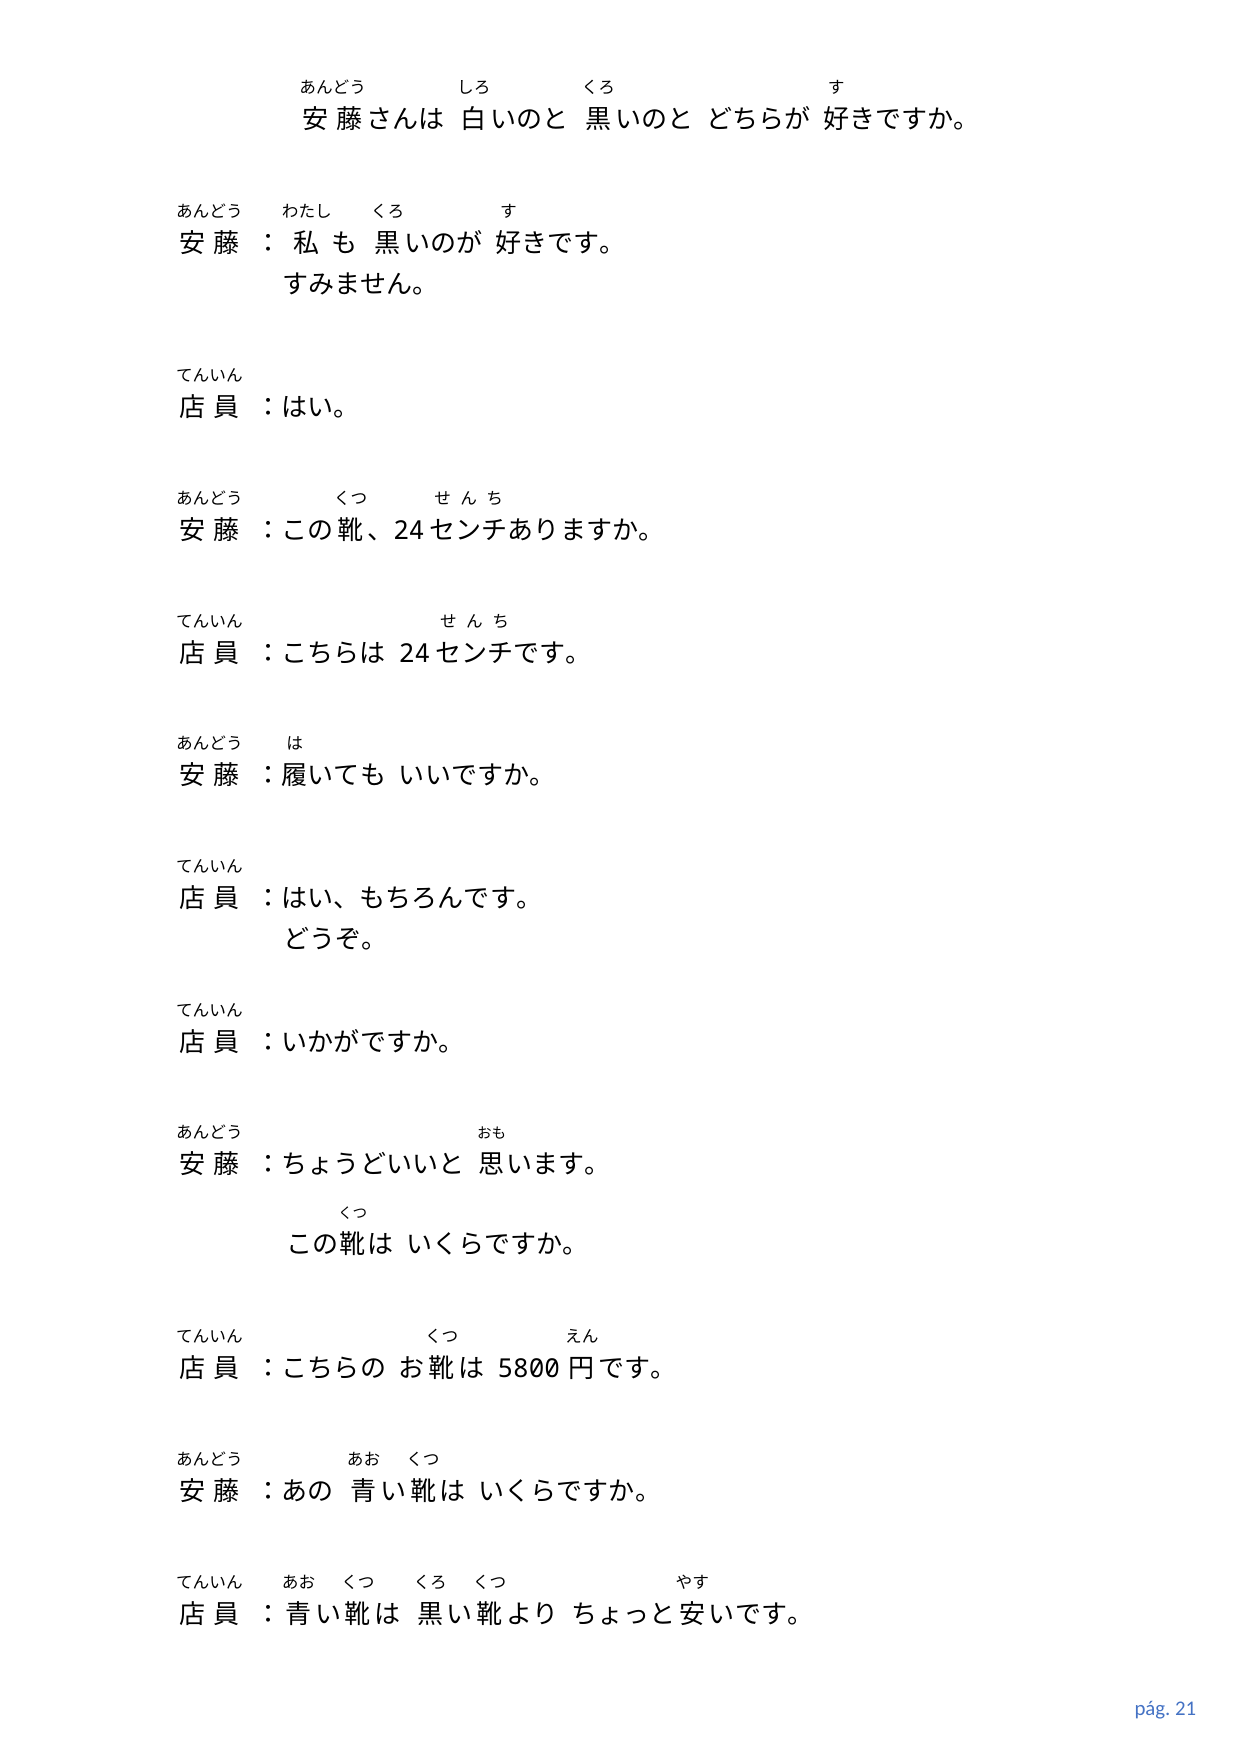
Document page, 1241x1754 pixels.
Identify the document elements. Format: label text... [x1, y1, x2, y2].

text 安藤あんどう ：私わたしも 黒くろいのが 好すきです。 [176, 198, 1196, 260]
text この靴くつは いくらですか。 [176, 1202, 1196, 1261]
text 安藤あんどう ：あの 青あおい靴くつは いくらですか。 [176, 1446, 1196, 1508]
text 店員てんいん ：はい。 [176, 362, 1196, 424]
text 安藤あんどう ：ちょうどいいと 思おもいます。 [176, 1119, 1196, 1181]
text 店員てんいん ：青あおい靴くつは 黒くろい靴くつより ちょっと安やすいです。 [176, 1569, 1196, 1631]
text すみません。 [176, 263, 1196, 301]
text 安藤あんどう ：この靴くつ、24センチせんちありますか。 [176, 485, 1196, 547]
text 店員てんいん ：はい、もちろんです。 [176, 853, 1196, 915]
text 店員てんいん ：こちらは 24センチせんちです。 [176, 608, 1196, 670]
text どうぞ。 [176, 918, 1196, 956]
text 安藤あんどう ：履はいても いいですか。 [176, 730, 1196, 792]
text 安藤あんどうさんは 白しろいのと 黒くろいのと どちらが 好すきですか。 [176, 74, 1196, 136]
text 店員てんいん ：こちらの お靴くつは 5800円えんです。 [176, 1323, 1196, 1386]
text 店員てんいん ：いかがですか。 [176, 997, 1196, 1059]
